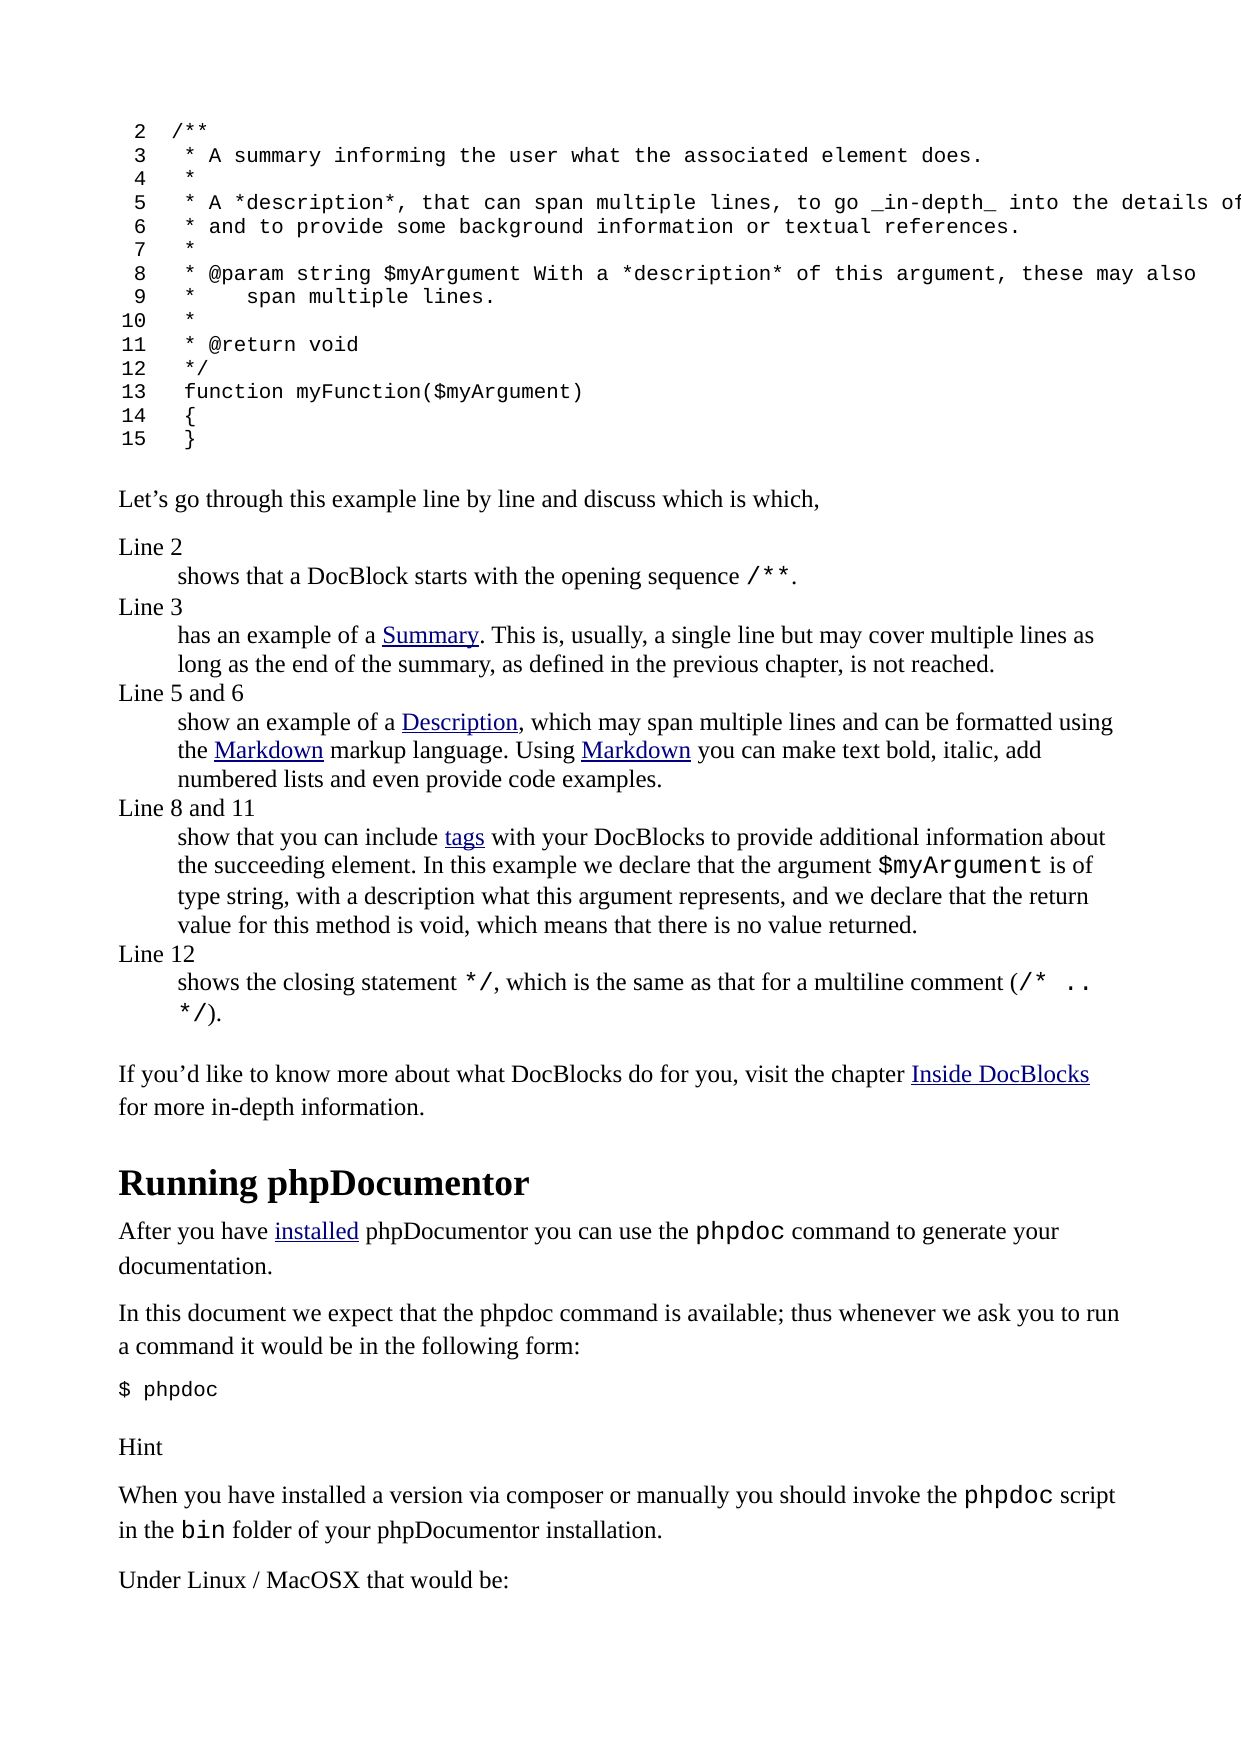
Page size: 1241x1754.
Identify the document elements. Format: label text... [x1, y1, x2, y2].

subtitle Line 3 [118, 592, 1122, 620]
subtitle Line 12 [118, 939, 1122, 967]
text $ phpdoc [118, 1379, 1122, 1403]
subtitle Running phpDocumentor [118, 1160, 1122, 1203]
table_header <?php /** * A summary informing the user what the associated element does. * * A *description*, that can span multiple lines, to go _in-depth_ into the details of this element * and to provide some background information or textual references. * * @param string $myArgument With a *description* of this argument, these may also * span multiple lines. * * @return void */ function myFunction($myArgument) { } [156, 118, 1240, 484]
subtitle Line 2 [118, 532, 1122, 561]
table_header 2 3 4 5 6 7 8 9 10 11 12 13 14 15 [118, 118, 156, 484]
subtitle Line 8 and 11 [118, 793, 1122, 822]
text Hint [118, 1432, 1122, 1461]
list show an example of a Description, which may span multiple lines and can be formatted using the Markdown markup language. Using Markdown you can make text bold, italic, add numbered lists and even provide code examples. [177, 707, 1122, 793]
list has an example of a Summary. This is, usually, a single line but may cover multiple lines as long as the end of the summary, as defined in the previous chapter, is not reached. [177, 620, 1122, 678]
list shows that a DocBlock starts with the opening sequence /**. [177, 561, 1122, 592]
text In this document we expect that the phpdoc command is available; thus whenever we ask you to run a command it would be in the following form: [118, 1298, 1122, 1360]
text Let’s go through this example line by line and discuss which is which, [118, 484, 1122, 513]
list shows the closing statement */, which is the same as that for a multiline comment (/* .. */). [177, 967, 1122, 1029]
text Under Linux / MacOSX that would be: [118, 1565, 1122, 1594]
text When you have installed a version via composer or manually you should invoke the phpdoc script in the bin folder of your phpDocumentor installation. [118, 1480, 1122, 1546]
text If you’d like to know more about what DocBlocks do for you, visit the chapter Inside DocBlocks for more in-depth information. [118, 1059, 1122, 1120]
text After you have installed phpDocumentor you can use the phpdoc command to generate your documentation. [118, 1216, 1122, 1279]
subtitle Line 5 and 6 [118, 678, 1122, 707]
list show that you can include tags with your DocBlocks to provide additional information about the succeeding element. In this example we declare that the argument $myArgument is of type string, with a description what this argument represents, and we declare that the return value for this method is void, which means that there is no value returned. [177, 822, 1122, 939]
